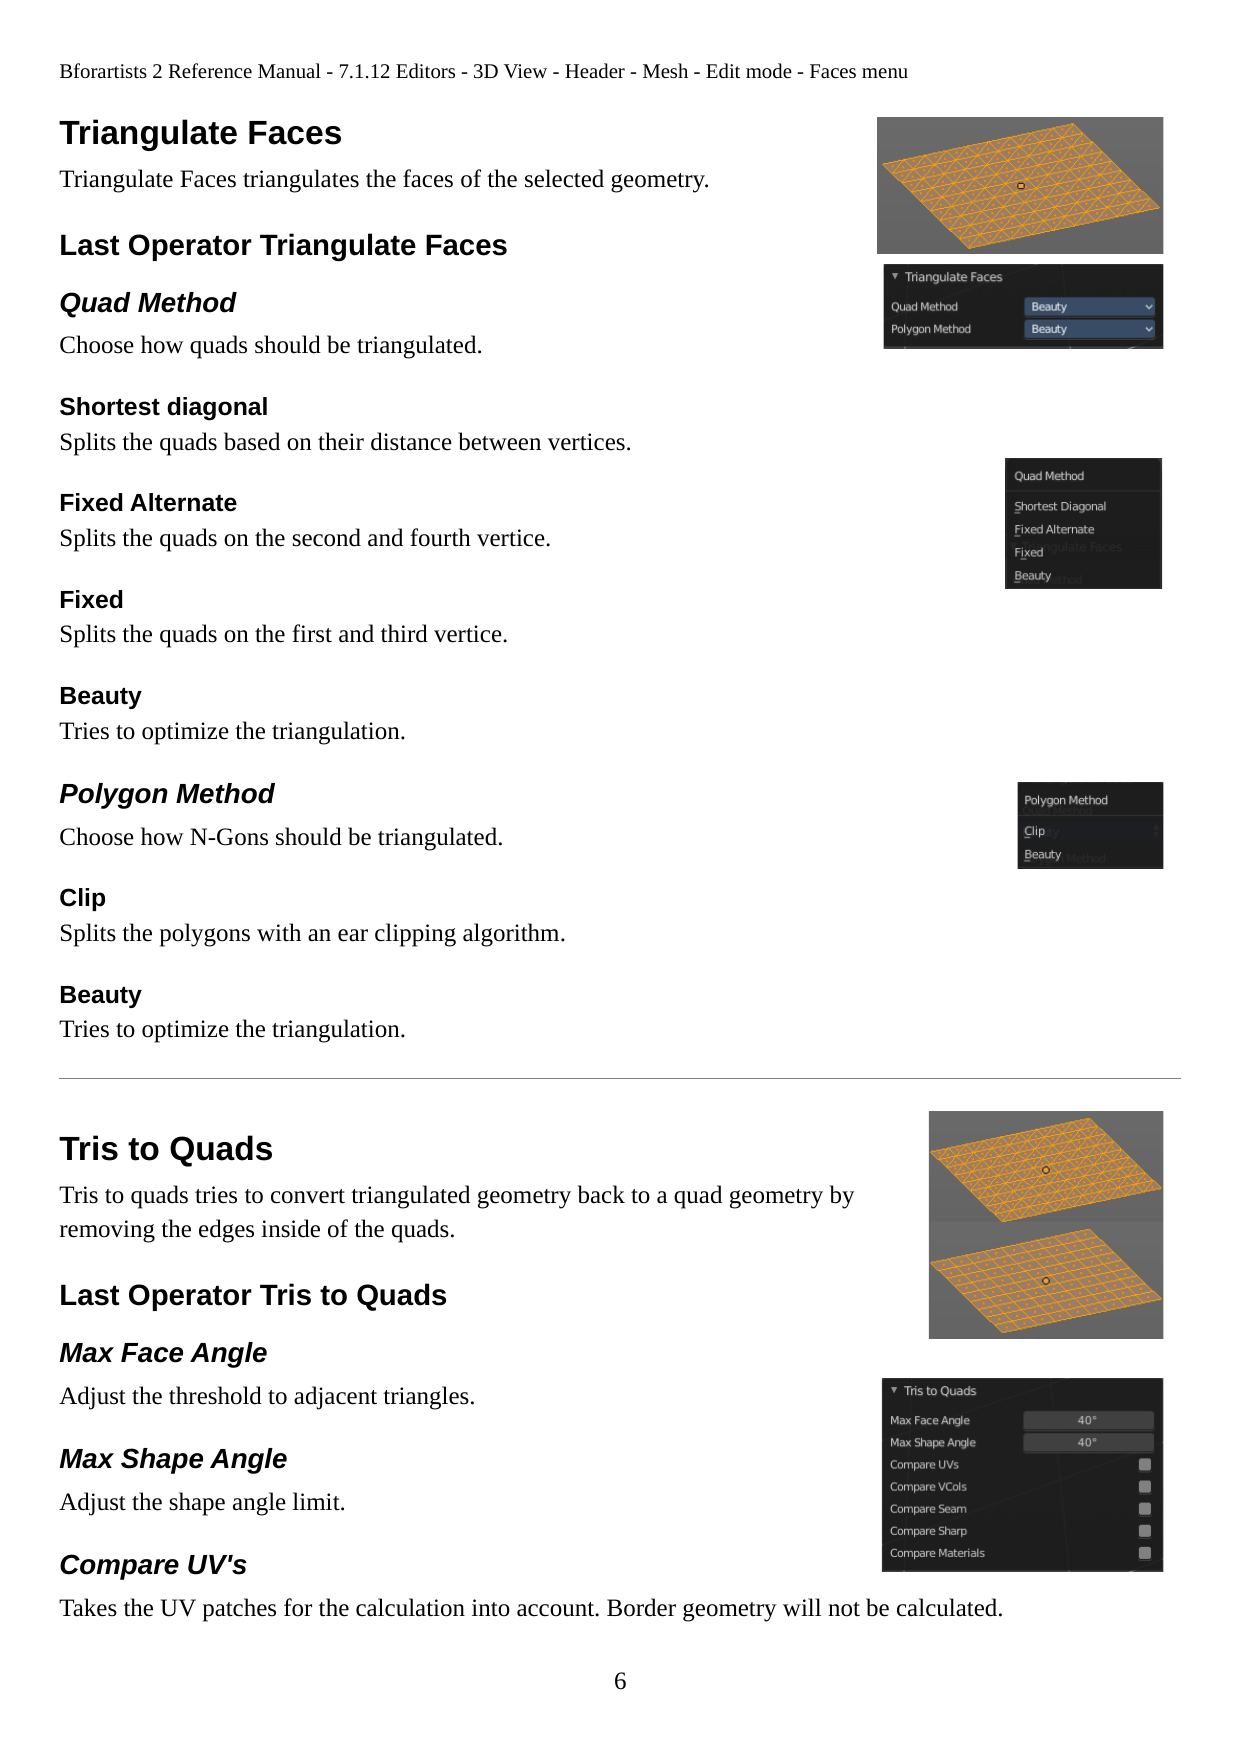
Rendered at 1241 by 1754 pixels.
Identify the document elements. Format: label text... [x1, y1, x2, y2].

subtitle Clip [59, 883, 1181, 912]
text Tries to optimize the triangulation. [59, 716, 1181, 745]
subtitle [1164, 1278, 1181, 1312]
subtitle [1164, 1443, 1181, 1474]
text Takes the UV patches for the calculation into account. Border geometry will not be calculated. [59, 1593, 1181, 1622]
picture [1005, 458, 1163, 589]
picture [883, 264, 1164, 349]
text Tries to optimize the triangulation. [59, 1014, 1181, 1043]
text Splits the quads on the first and third vertice. [59, 619, 1181, 648]
picture [877, 117, 1164, 254]
text Triangulate Faces triangulates the faces of the selected geometry. [59, 164, 877, 192]
subtitle Shortest diagonal [59, 392, 1181, 421]
subtitle Fixed [59, 585, 1181, 613]
picture [1017, 782, 1164, 869]
subtitle [1164, 1129, 1181, 1167]
subtitle Compare UV's [59, 1548, 1181, 1580]
picture [928, 1111, 1164, 1339]
text Choose how N-Gons should be triangulated. [59, 822, 1017, 851]
subtitle Beauty [59, 980, 1181, 1008]
subtitle Last Operator Triangulate Faces [59, 227, 1181, 261]
text Splits the quads on the second and fourth vertice. [59, 523, 1005, 552]
text Splits the polygons with an ear clipping algorithm. [59, 918, 1181, 947]
subtitle Fixed Alternate [59, 488, 1005, 517]
text Adjust the threshold to adjacent triangles. [59, 1381, 881, 1410]
text Choose how quads should be triangulated. [59, 331, 1181, 359]
subtitle [1164, 286, 1181, 318]
text Adjust the shape angle limit. [59, 1487, 881, 1516]
picture [881, 1378, 1164, 1572]
text Tris to quads tries to convert triangulated geometry back to a quad geometry by removing the edges inside of the quads. [59, 1180, 928, 1243]
subtitle Quad Method [59, 286, 883, 318]
text Splits the quads based on their distance between vertices. [59, 427, 1181, 456]
subtitle Max Shape Angle [59, 1443, 881, 1474]
subtitle Last Operator Tris to Quads [59, 1278, 928, 1312]
subtitle [1163, 488, 1181, 517]
subtitle Max Face Angle [59, 1337, 1181, 1368]
subtitle Polygon Method [59, 777, 1181, 809]
subtitle Beauty [59, 681, 1181, 710]
subtitle Tris to Quads [59, 1129, 928, 1167]
subtitle Triangulate Faces [59, 113, 1181, 151]
